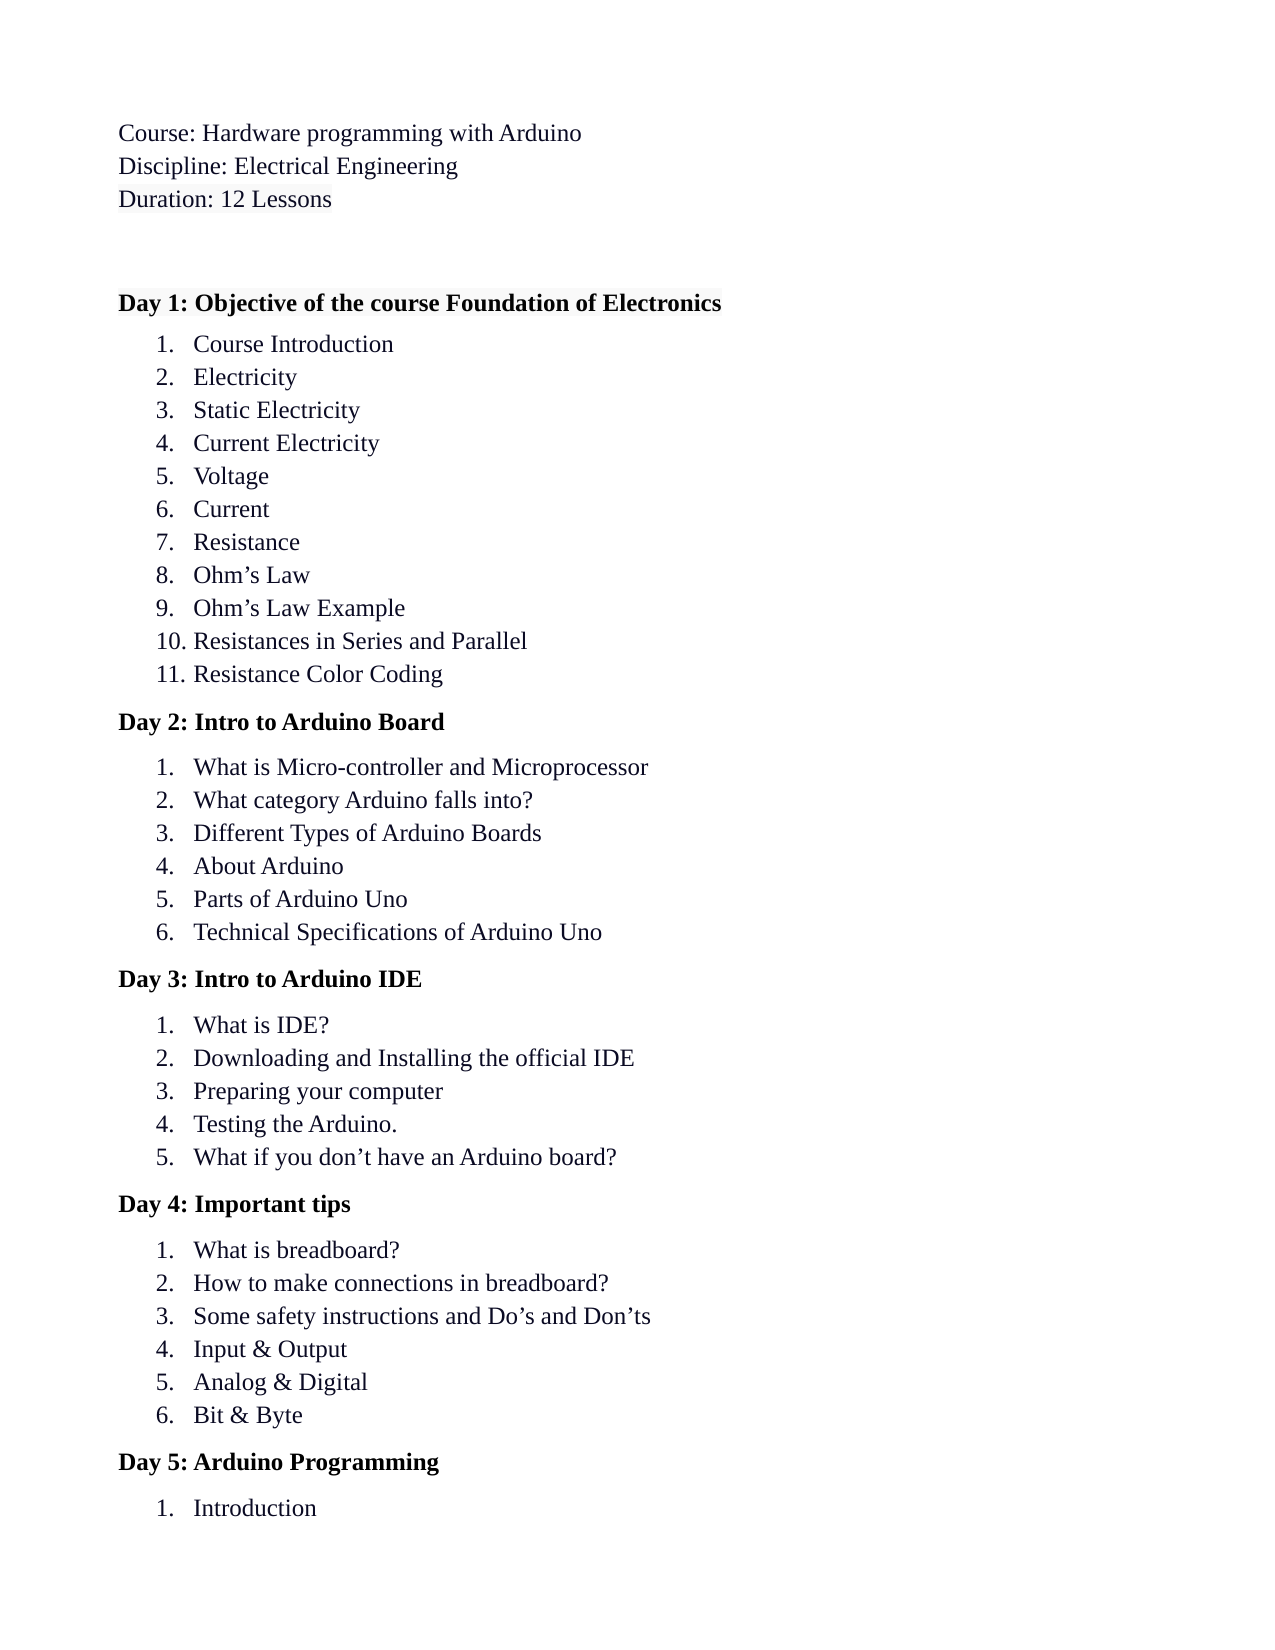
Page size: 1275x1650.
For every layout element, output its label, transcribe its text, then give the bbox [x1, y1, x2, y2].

list Parts of Arduino Uno [156, 884, 1157, 913]
list Testing the Arduino. [156, 1109, 1157, 1138]
list What is breadboard? [156, 1235, 1157, 1263]
list About Arduino [156, 851, 1157, 880]
list How to make connections in breadboard? [156, 1268, 1157, 1296]
list Technical Specifications of Arduino Uno [156, 917, 1157, 946]
subtitle Day 5: Arduino Programming [118, 1447, 1157, 1476]
text Course: Hardware programming with Arduino [118, 118, 1157, 147]
list Analog & Digital [156, 1367, 1157, 1396]
list Input & Output [156, 1334, 1157, 1362]
list What is IDE? [156, 1010, 1157, 1038]
subtitle Day 2: Intro to Arduino Board [118, 707, 1157, 735]
subtitle Day 1: Objective of the course Foundation of Electronics [118, 288, 1157, 316]
list Electricity [156, 362, 1157, 391]
list Course Introduction [156, 329, 1157, 358]
list Ohm’s Law Example [156, 593, 1157, 622]
list Ohm’s Law [156, 560, 1157, 589]
list Different Types of Arduino Boards [156, 818, 1157, 847]
subtitle Day 3: Intro to Arduino IDE [118, 964, 1157, 993]
list Resistance [156, 527, 1157, 556]
list What if you don’t have an Arduino board? [156, 1142, 1157, 1171]
list Introduction [156, 1493, 1157, 1521]
list What category Arduino falls into? [156, 785, 1157, 814]
list Resistance Color Coding [156, 659, 1157, 688]
list Downloading and Installing the official IDE [156, 1043, 1157, 1072]
list What is Micro-controller and Microprocessor [156, 752, 1157, 781]
subtitle Day 4: Important tips [118, 1189, 1157, 1218]
list Current [156, 494, 1157, 523]
list Bit & Byte [156, 1400, 1157, 1428]
text Duration: 12 Lessons [118, 184, 1157, 213]
text Discipline: Electrical Engineering [118, 151, 1157, 180]
list Resistances in Series and Parallel [156, 626, 1157, 655]
list Voltage [156, 461, 1157, 490]
list Preparing your computer [156, 1076, 1157, 1104]
list Current Electricity [156, 428, 1157, 457]
list Static Electricity [156, 395, 1157, 424]
list Some safety instructions and Do’s and Don’ts [156, 1301, 1157, 1329]
